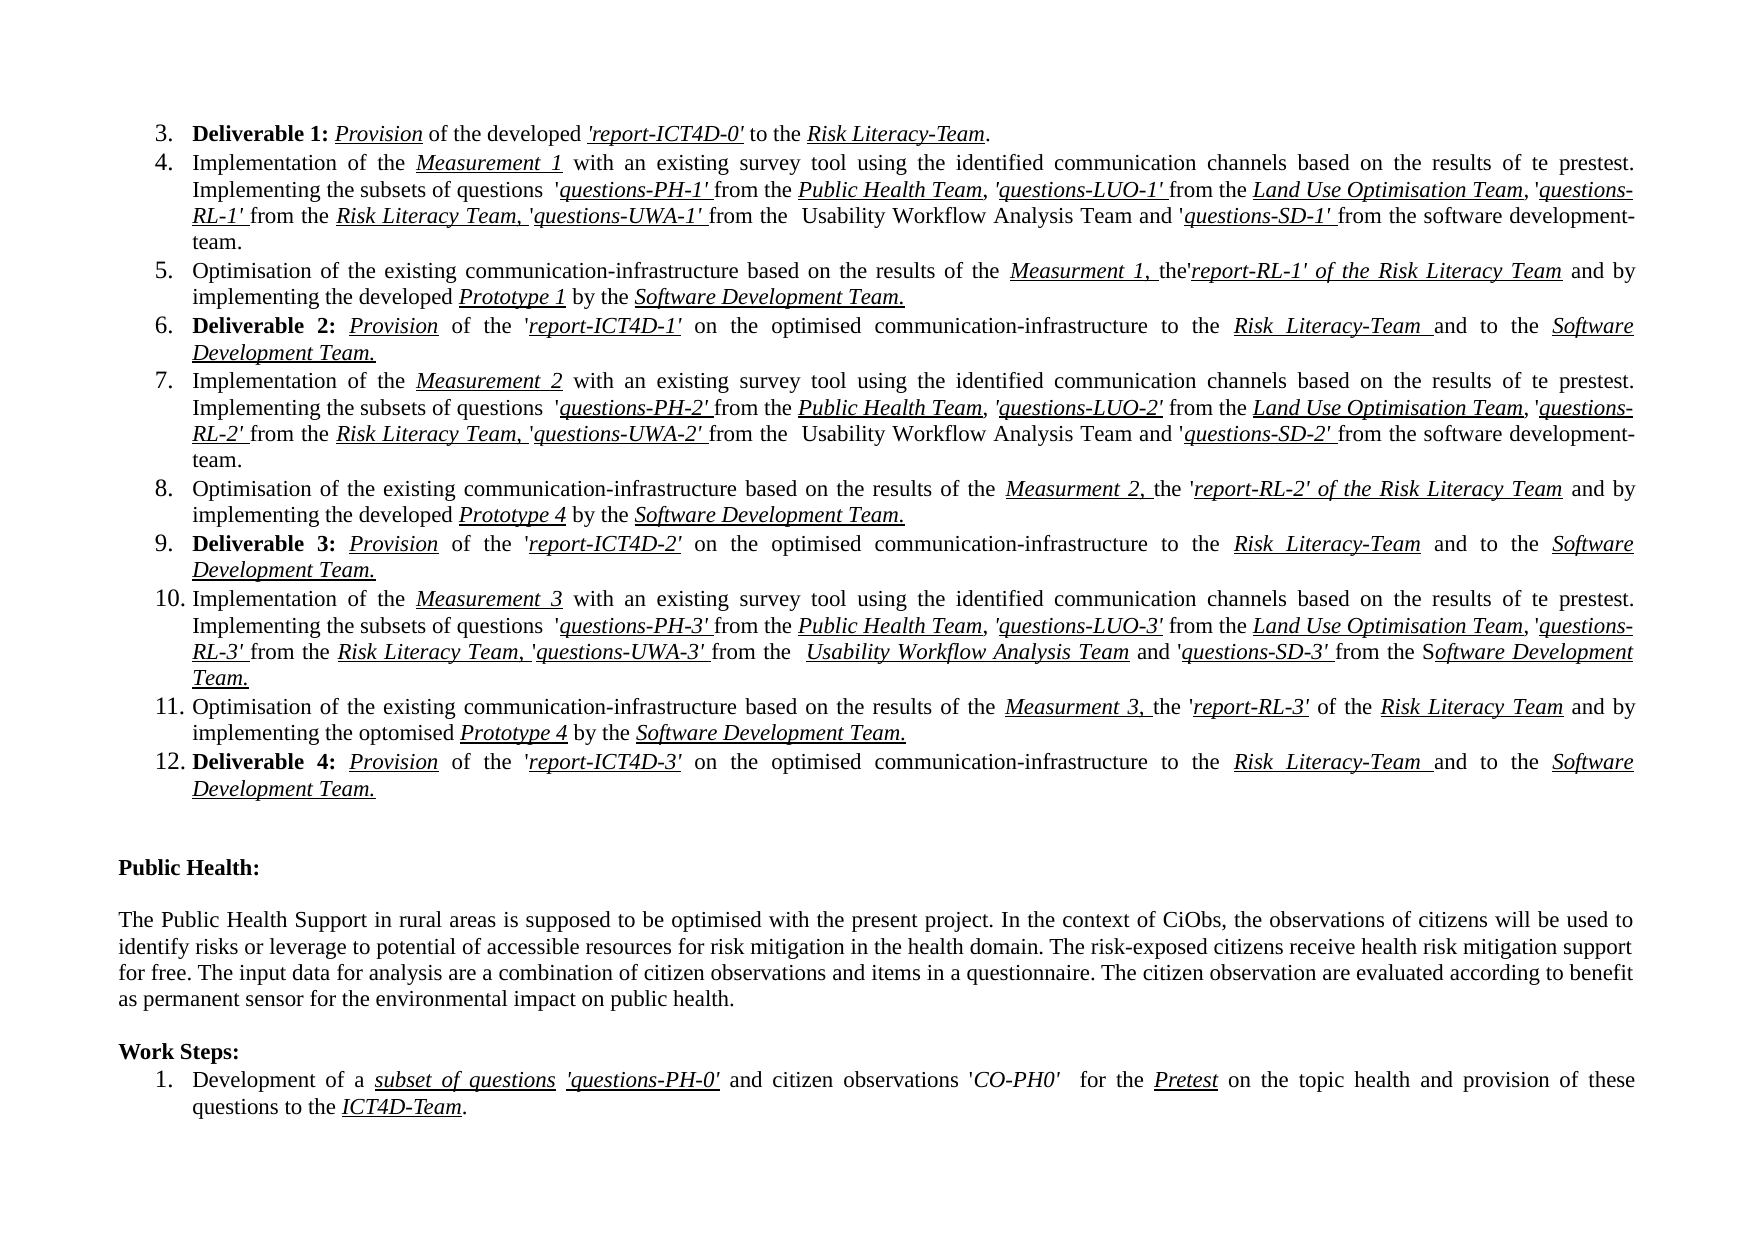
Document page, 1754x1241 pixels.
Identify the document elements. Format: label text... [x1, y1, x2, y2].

list Implementation of the Measurement 1 with an existing survey tool using the identified communication channels based on the results of te prestest. Implementing the subsets of questions 'questions-PH-1' from the Public Health Team, 'questions-LUO-1' from the Land Use Optimisation Team, 'questions-RL-1' from the Risk Literacy Team, 'questions-UWA-1' from the Usability Workflow Analysis Team and 'questions-SD-1' from the software development-team. [154, 147, 1636, 255]
list Deliverable 3: Provision of the 'report-ICT4D-2' on the optimised communication-infrastructure to the Risk Literacy-Team and to the Software Development Team. [154, 528, 1636, 583]
list Deliverable 4: Provision of the 'report-ICT4D-3' on the optimised communication-infrastructure to the Risk Literacy-Team and to the Software Development Team. [154, 746, 1636, 801]
list Optimisation of the existing communication-infrastructure based on the results of the Measurment 1, the'report-RL-1' of the Risk Literacy Team and by implementing the developed Prototype 1 by the Software Development Team. [154, 255, 1636, 310]
list Deliverable 2: Provision of the 'report-ICT4D-1' on the optimised communication-infrastructure to the Risk Literacy-Team and to the Software Development Team. [154, 310, 1636, 365]
text The Public Health Support in rural areas is supposed to be optimised with the present project. In the context of CiObs, the observations of citizens will be used to identify risks or leverage to potential of accessible resources for risk mitigation in the health domain. The risk-exposed citizens receive health risk mitigation support for free. The input data for analysis are a combination of citizen observations and items in a questionnaire. The citizen observation are evaluated according to benefit as permanent sensor for the environmental impact on public health. [118, 906, 1636, 1012]
list Optimisation of the existing communication-infrastructure based on the results of the Measurment 2, the 'report-RL-2' of the Risk Literacy Team and by implementing the developed Prototype 4 by the Software Development Team. [154, 473, 1636, 528]
text Public Health: [118, 854, 1636, 880]
list Implementation of the Measurement 2 with an existing survey tool using the identified communication channels based on the results of te prestest. Implementing the subsets of questions 'questions-PH-2' from the Public Health Team, 'questions-LUO-2' from the Land Use Optimisation Team, 'questions-RL-2' from the Risk Literacy Team, 'questions-UWA-2' from the Usability Workflow Analysis Team and 'questions-SD-2' from the software development-team. [154, 365, 1636, 473]
text Work Steps: [118, 1038, 1636, 1064]
list Deliverable 1: Provision of the developed 'report-ICT4D-0' to the Risk Literacy-Team. [154, 118, 1636, 147]
list Optimisation of the existing communication-infrastructure based on the results of the Measurment 3, the 'report-RL-3' of the Risk Literacy Team and by implementing the optomised Prototype 4 by the Software Development Team. [154, 691, 1636, 746]
list Development of a subset of questions 'questions-PH-0' and citizen observations 'CO-PH0' for the Pretest on the topic health and provision of these questions to the ICT4D-Team. [154, 1064, 1636, 1119]
list Implementation of the Measurement 3 with an existing survey tool using the identified communication channels based on the results of te prestest. Implementing the subsets of questions 'questions-PH-3' from the Public Health Team, 'questions-LUO-3' from the Land Use Optimisation Team, 'questions-RL-3' from the Risk Literacy Team, 'questions-UWA-3' from the Usability Workflow Analysis Team and 'questions-SD-3' from the Software Development Team. [154, 583, 1636, 691]
